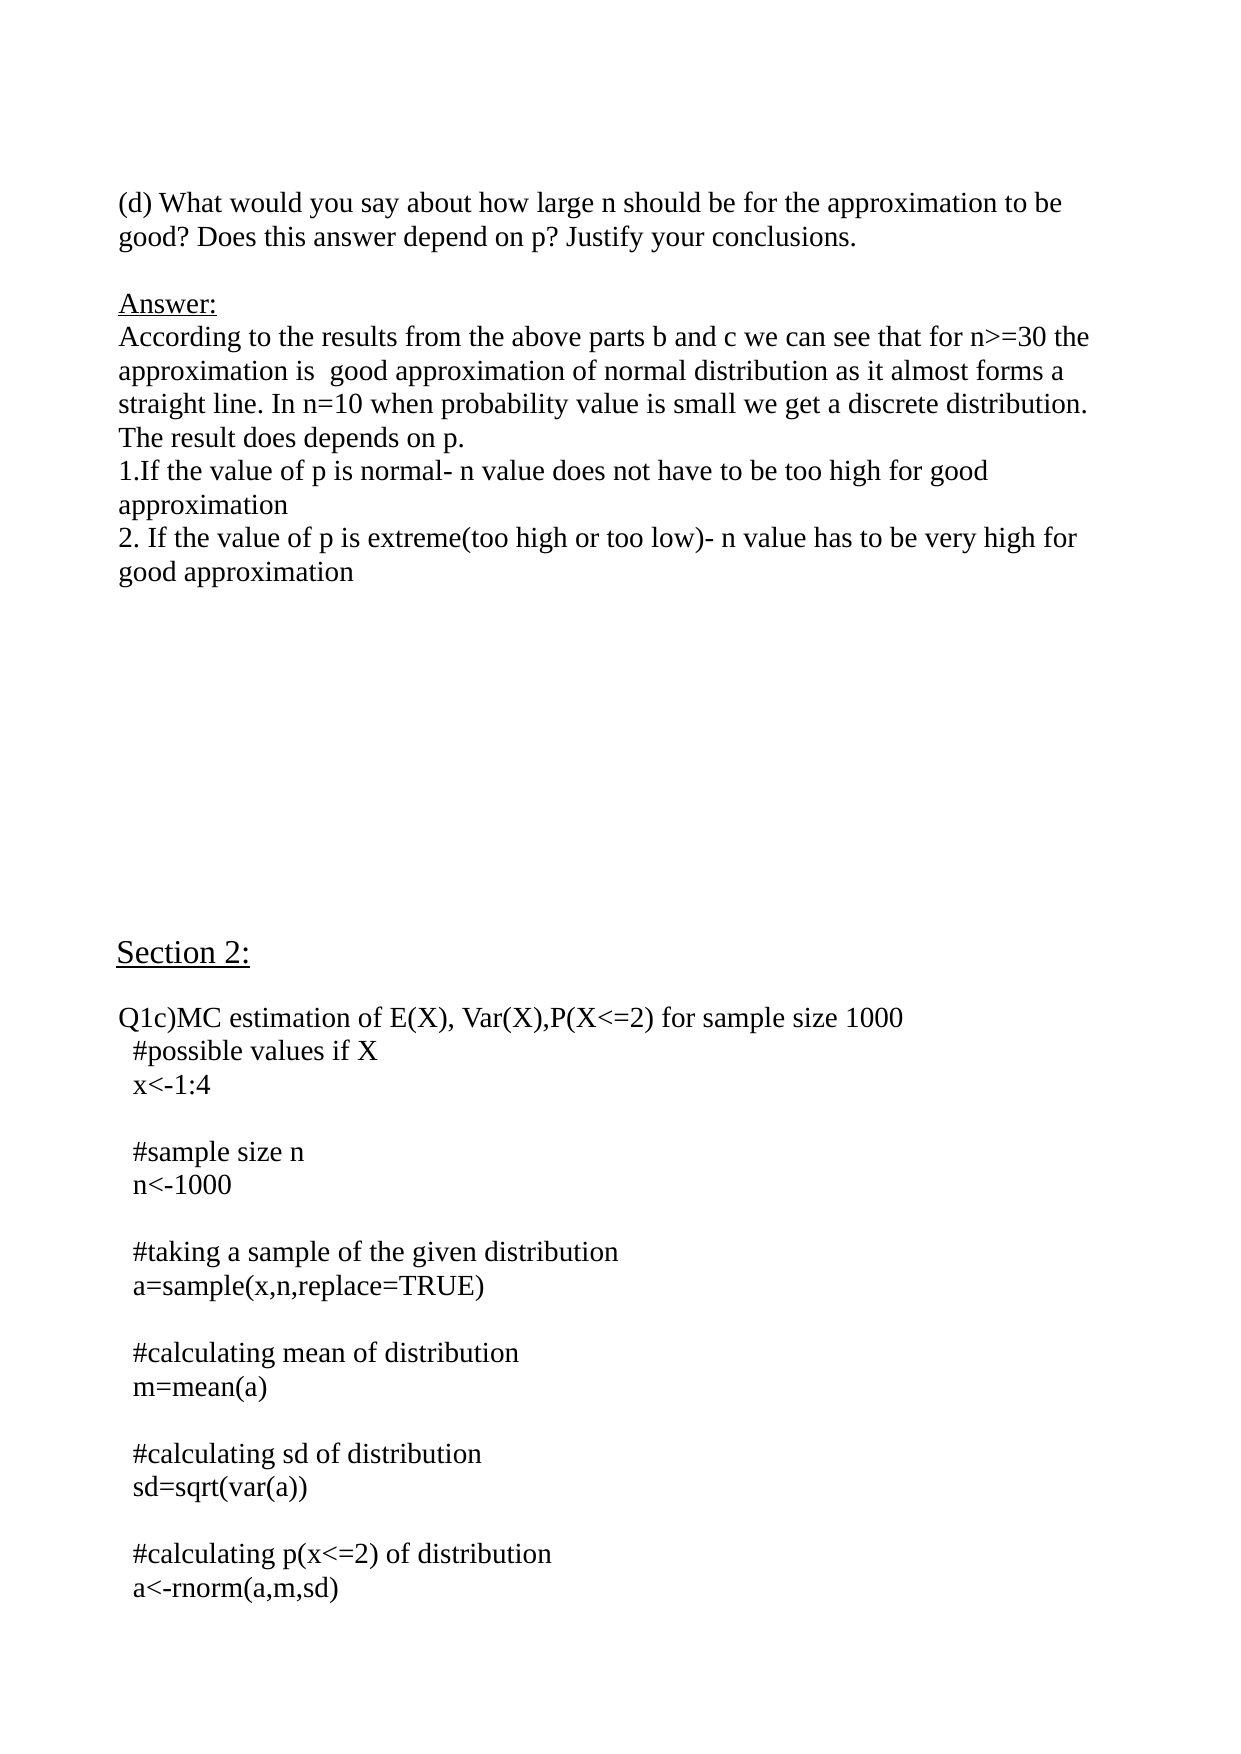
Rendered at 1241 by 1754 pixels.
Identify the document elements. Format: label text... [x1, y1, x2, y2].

text #taking a sample of the given distribution [118, 1234, 1122, 1268]
text Q1c)MC estimation of E(X), Var(X),P(X<=2) for sample size 1000 [118, 1000, 1122, 1033]
text According to the results from the above parts b and c we can see that for n>=30 the approximation is good approximation of normal distribution as it almost forms a straight line. In n=10 when probability value is small we get a discrete distribution. [118, 319, 1122, 420]
text n<-1000 [118, 1167, 1122, 1201]
text Section 2: [83, 933, 1122, 971]
text Answer: [118, 286, 1122, 319]
text #calculating sd of distribution [118, 1436, 1122, 1469]
text x<-1:4 [118, 1067, 1122, 1100]
text 2. If the value of p is extreme(too high or too low)- n value has to be very high for good approximation [118, 521, 1122, 588]
text a<-rnorm(a,m,sd) [118, 1570, 1122, 1603]
text #possible values if X [118, 1033, 1122, 1067]
text 1.If the value of p is normal- n value does not have to be too high for good approximation [118, 453, 1122, 521]
text m=mean(a) [118, 1369, 1122, 1402]
text The result does depends on p. [118, 420, 1122, 453]
text a=sample(x,n,replace=TRUE) [118, 1268, 1122, 1302]
text #sample size n [118, 1134, 1122, 1167]
text sd=sqrt(var(a)) [118, 1469, 1122, 1503]
text #calculating mean of distribution [118, 1335, 1122, 1369]
text (d) What would you say about how large n should be for the approximation to be good? Does this answer depend on p? Justify your conclusions. [118, 185, 1122, 252]
text #calculating p(x<=2) of distribution [118, 1536, 1122, 1570]
